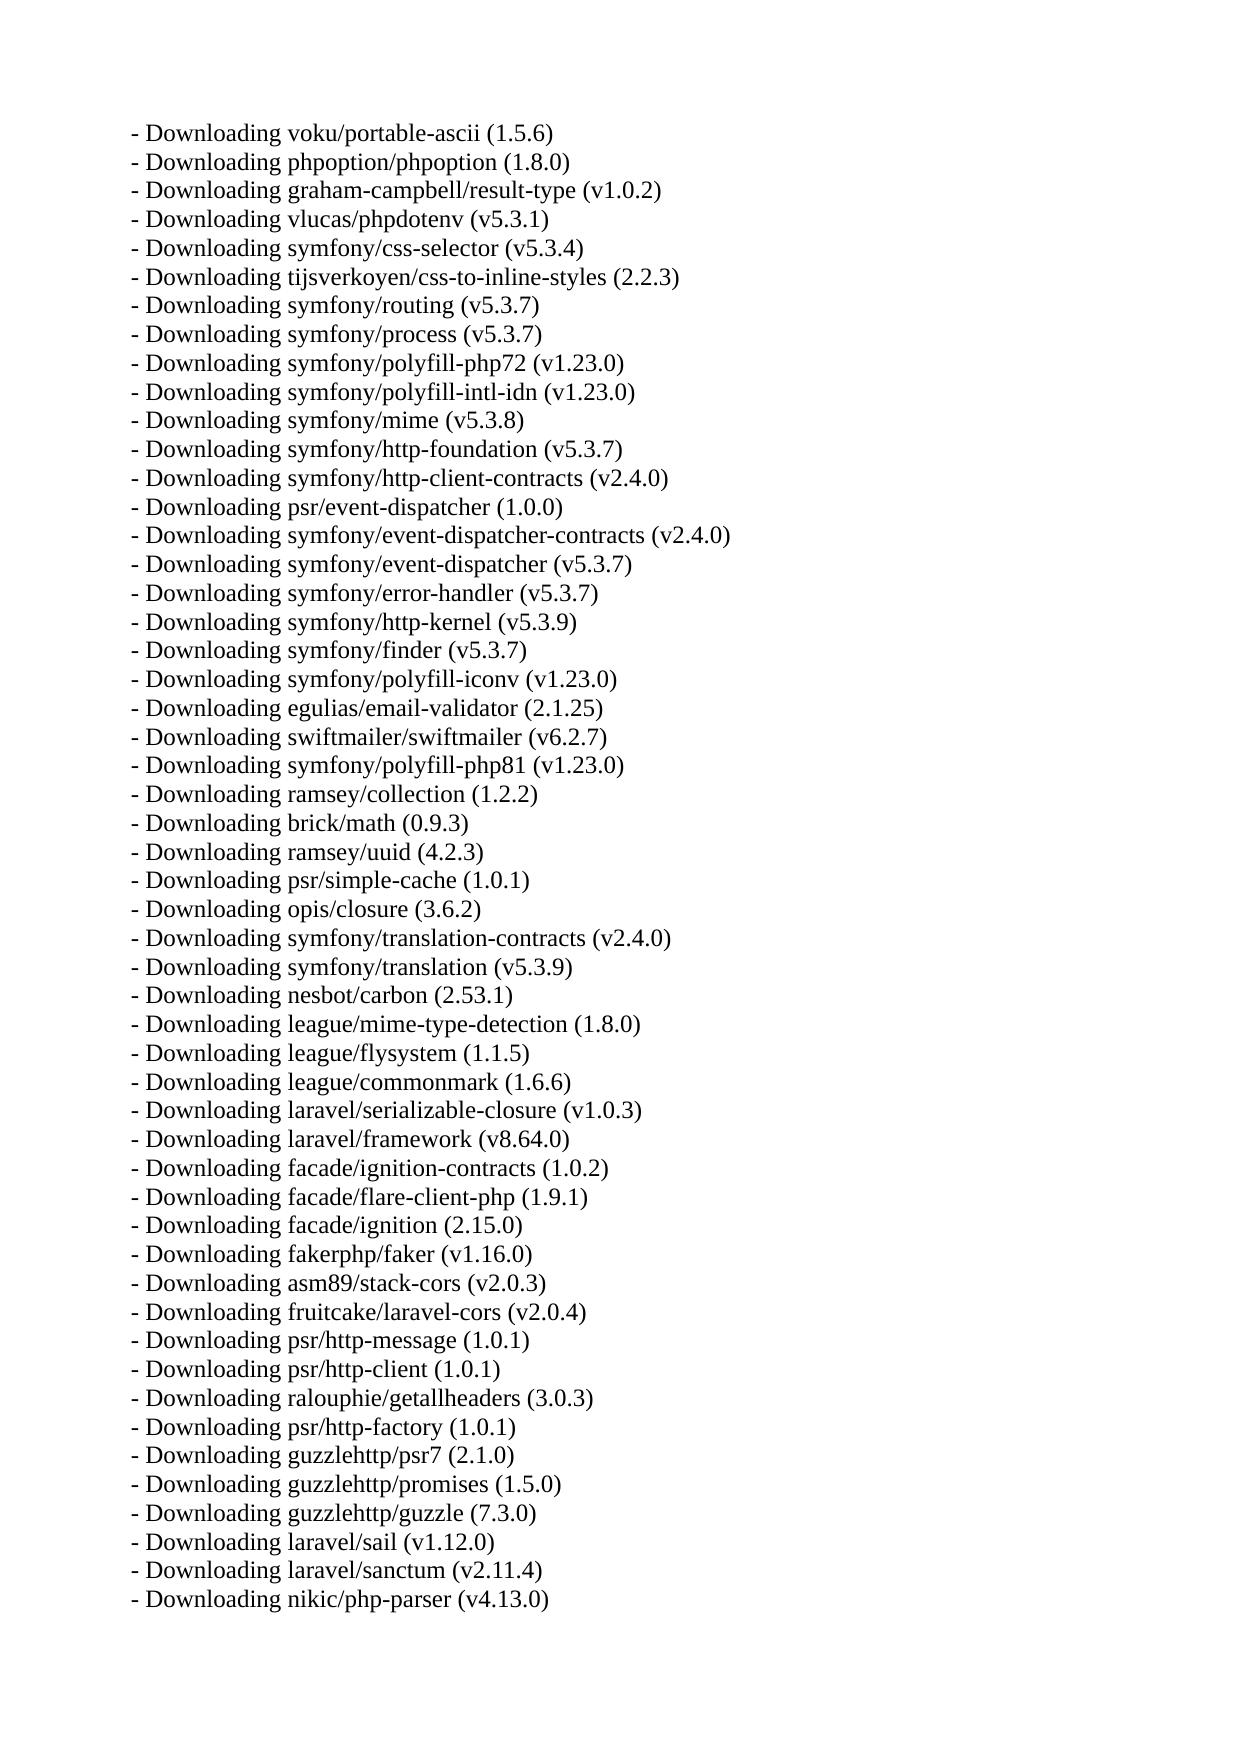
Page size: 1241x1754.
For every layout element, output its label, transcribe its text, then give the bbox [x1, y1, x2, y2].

text - Downloading symfony/polyfill-php81 (v1.23.0) [118, 751, 1122, 779]
text - Downloading symfony/polyfill-iconv (v1.23.0) [118, 664, 1122, 693]
text - Downloading vlucas/phpdotenv (v5.3.1) [118, 204, 1122, 233]
text - Downloading symfony/process (v5.3.7) [118, 319, 1122, 348]
text - Downloading laravel/sail (v1.12.0) [118, 1527, 1122, 1556]
text - Downloading symfony/polyfill-intl-idn (v1.23.0) [118, 377, 1122, 406]
text - Downloading league/flysystem (1.1.5) [118, 1038, 1122, 1067]
text - Downloading symfony/mime (v5.3.8) [118, 406, 1122, 434]
text - Downloading fakerphp/faker (v1.16.0) [118, 1239, 1122, 1268]
text - Downloading swiftmailer/swiftmailer (v6.2.7) [118, 722, 1122, 751]
text - Downloading ramsey/collection (1.2.2) [118, 779, 1122, 808]
text - Downloading psr/http-client (1.0.1) [118, 1354, 1122, 1383]
text - Downloading symfony/event-dispatcher-contracts (v2.4.0) [118, 521, 1122, 549]
text - Downloading symfony/http-foundation (v5.3.7) [118, 434, 1122, 463]
text - Downloading psr/http-message (1.0.1) [118, 1326, 1122, 1354]
text - Downloading psr/http-factory (1.0.1) [118, 1412, 1122, 1441]
text - Downloading nesbot/carbon (2.53.1) [118, 981, 1122, 1009]
text - Downloading laravel/sanctum (v2.11.4) [118, 1556, 1122, 1584]
text - Downloading ramsey/uuid (4.2.3) [118, 837, 1122, 866]
text - Downloading symfony/error-handler (v5.3.7) [118, 578, 1122, 607]
text - Downloading laravel/framework (v8.64.0) [118, 1124, 1122, 1153]
text - Downloading symfony/translation-contracts (v2.4.0) [118, 923, 1122, 952]
text - Downloading ralouphie/getallheaders (3.0.3) [118, 1383, 1122, 1412]
text - Downloading tijsverkoyen/css-to-inline-styles (2.2.3) [118, 262, 1122, 291]
text - Downloading symfony/event-dispatcher (v5.3.7) [118, 549, 1122, 578]
text - Downloading fruitcake/laravel-cors (v2.0.4) [118, 1297, 1122, 1326]
text - Downloading opis/closure (3.6.2) [118, 894, 1122, 923]
text - Downloading guzzlehttp/psr7 (2.1.0) [118, 1441, 1122, 1469]
text - Downloading laravel/serializable-closure (v1.0.3) [118, 1096, 1122, 1124]
text - Downloading league/commonmark (1.6.6) [118, 1067, 1122, 1096]
text - Downloading psr/event-dispatcher (1.0.0) [118, 492, 1122, 521]
text - Downloading symfony/polyfill-php72 (v1.23.0) [118, 348, 1122, 377]
text - Downloading brick/math (0.9.3) [118, 808, 1122, 837]
text - Downloading symfony/routing (v5.3.7) [118, 291, 1122, 319]
text - Downloading voku/portable-ascii (1.5.6) [118, 118, 1122, 147]
text - Downloading graham-campbell/result-type (v1.0.2) [118, 176, 1122, 204]
text - Downloading symfony/http-kernel (v5.3.9) [118, 607, 1122, 636]
text - Downloading facade/flare-client-php (1.9.1) [118, 1182, 1122, 1211]
text - Downloading psr/simple-cache (1.0.1) [118, 866, 1122, 894]
text - Downloading nikic/php-parser (v4.13.0) [118, 1584, 1122, 1613]
text - Downloading phpoption/phpoption (1.8.0) [118, 147, 1122, 176]
text - Downloading facade/ignition-contracts (1.0.2) [118, 1153, 1122, 1182]
text - Downloading facade/ignition (2.15.0) [118, 1211, 1122, 1239]
text - Downloading egulias/email-validator (2.1.25) [118, 693, 1122, 722]
text - Downloading symfony/css-selector (v5.3.4) [118, 233, 1122, 262]
text - Downloading symfony/translation (v5.3.9) [118, 952, 1122, 981]
text - Downloading league/mime-type-detection (1.8.0) [118, 1009, 1122, 1038]
text - Downloading guzzlehttp/promises (1.5.0) [118, 1469, 1122, 1498]
text - Downloading symfony/http-client-contracts (v2.4.0) [118, 463, 1122, 492]
text - Downloading guzzlehttp/guzzle (7.3.0) [118, 1498, 1122, 1527]
text - Downloading asm89/stack-cors (v2.0.3) [118, 1268, 1122, 1297]
text - Downloading symfony/finder (v5.3.7) [118, 636, 1122, 664]
